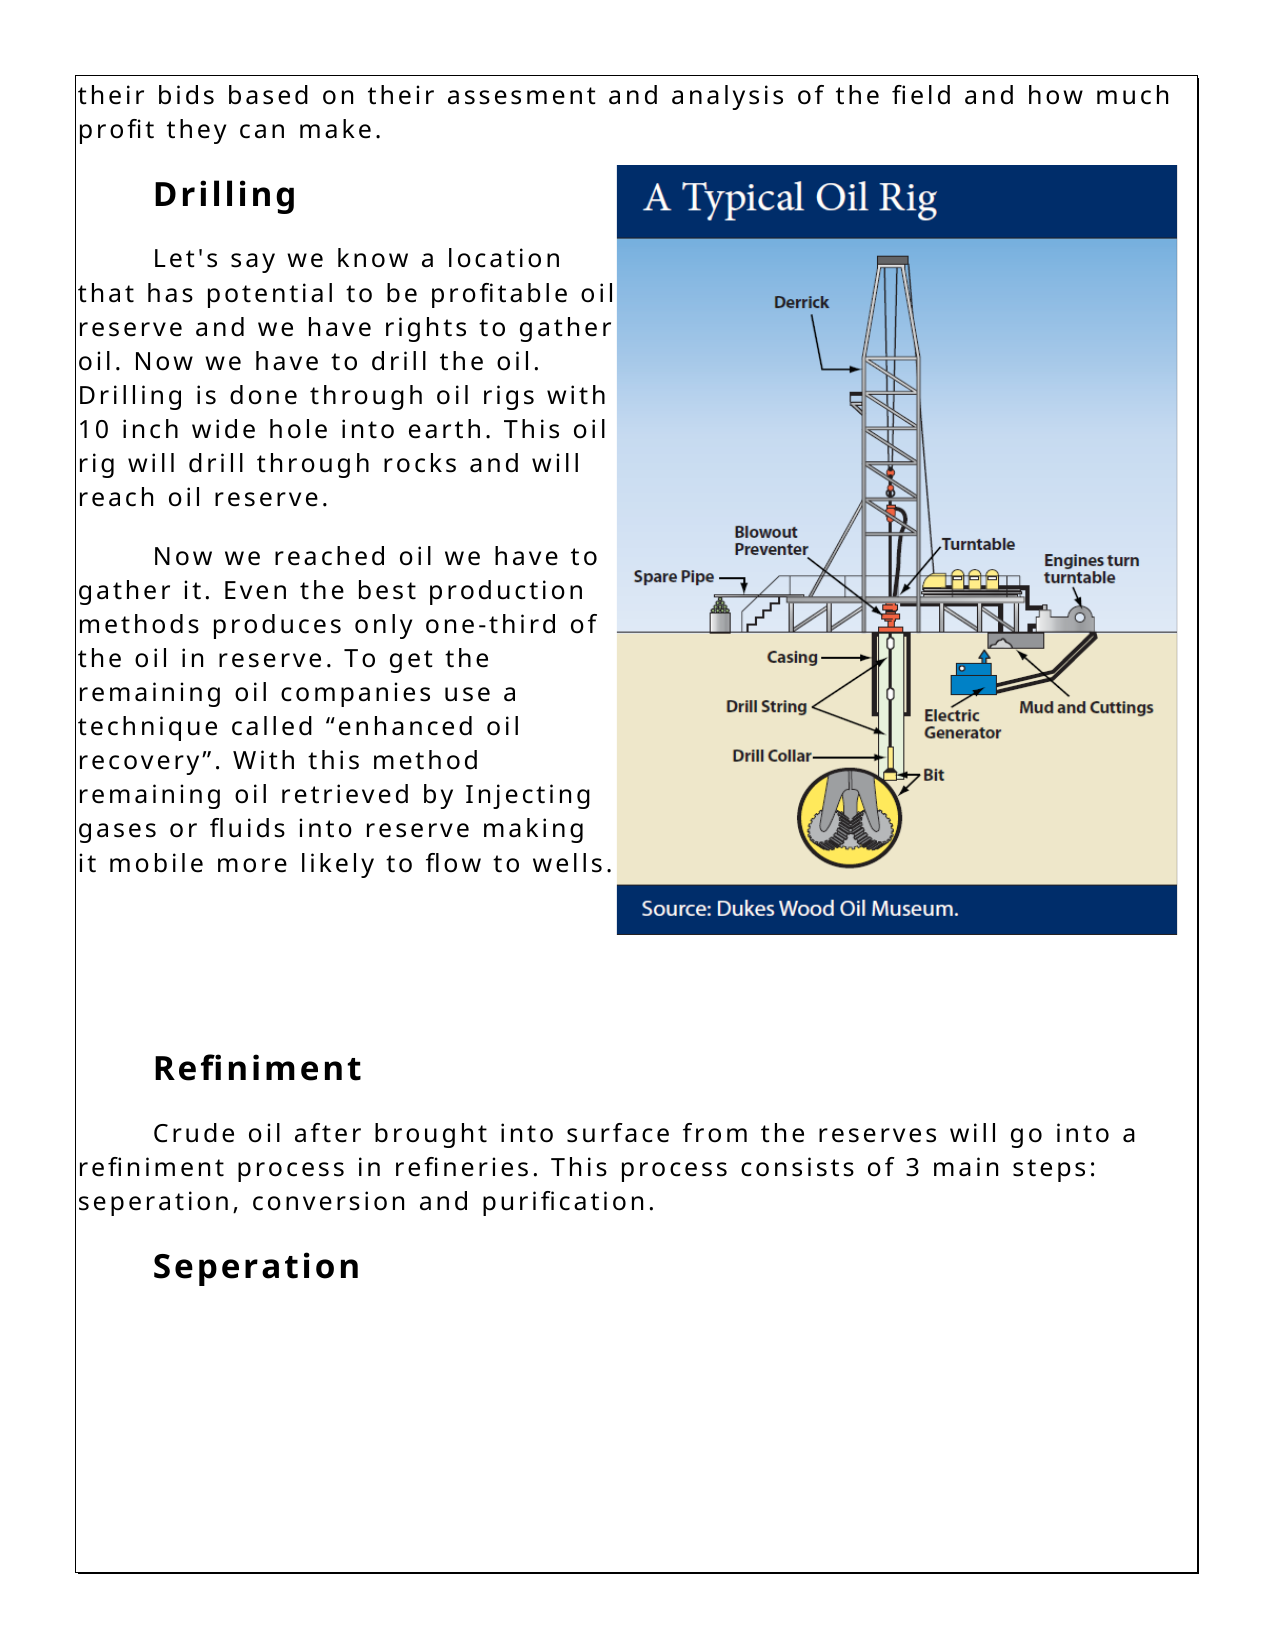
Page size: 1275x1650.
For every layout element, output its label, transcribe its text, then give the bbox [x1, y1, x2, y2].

picture [616, 165, 1178, 936]
text Refiniment [78, 1045, 1195, 1091]
text Drilling [78, 163, 1195, 937]
text their bids based on their assesment and analysis of the field and how much profit they can make. [78, 78, 1195, 146]
text Let's say we know a location that has potential to be profitable oil reserve and we have rights to gather oil. Now we have to drill the oil. Drilling is done through oil rigs with 10 inch wide hole into earth. This oil rig will drill through rocks and will reach oil reserve. [78, 241, 615, 514]
text Now we reached oil we have to gather it. Even the best production methods produces only one-third of the oil in reserve. To get the remaining oil companies use a technique called “enhanced oil recovery”. With this method remaining oil retrieved by Injecting gases or fluids into reserve making it mobile more likely to flow to wells. [78, 539, 615, 879]
text Seperation [78, 1243, 1195, 1288]
text Crude oil after brought into surface from the reserves will go into a refiniment process in refineries. This process consists of 3 main steps: seperation, conversion and purification. [78, 1116, 1195, 1218]
